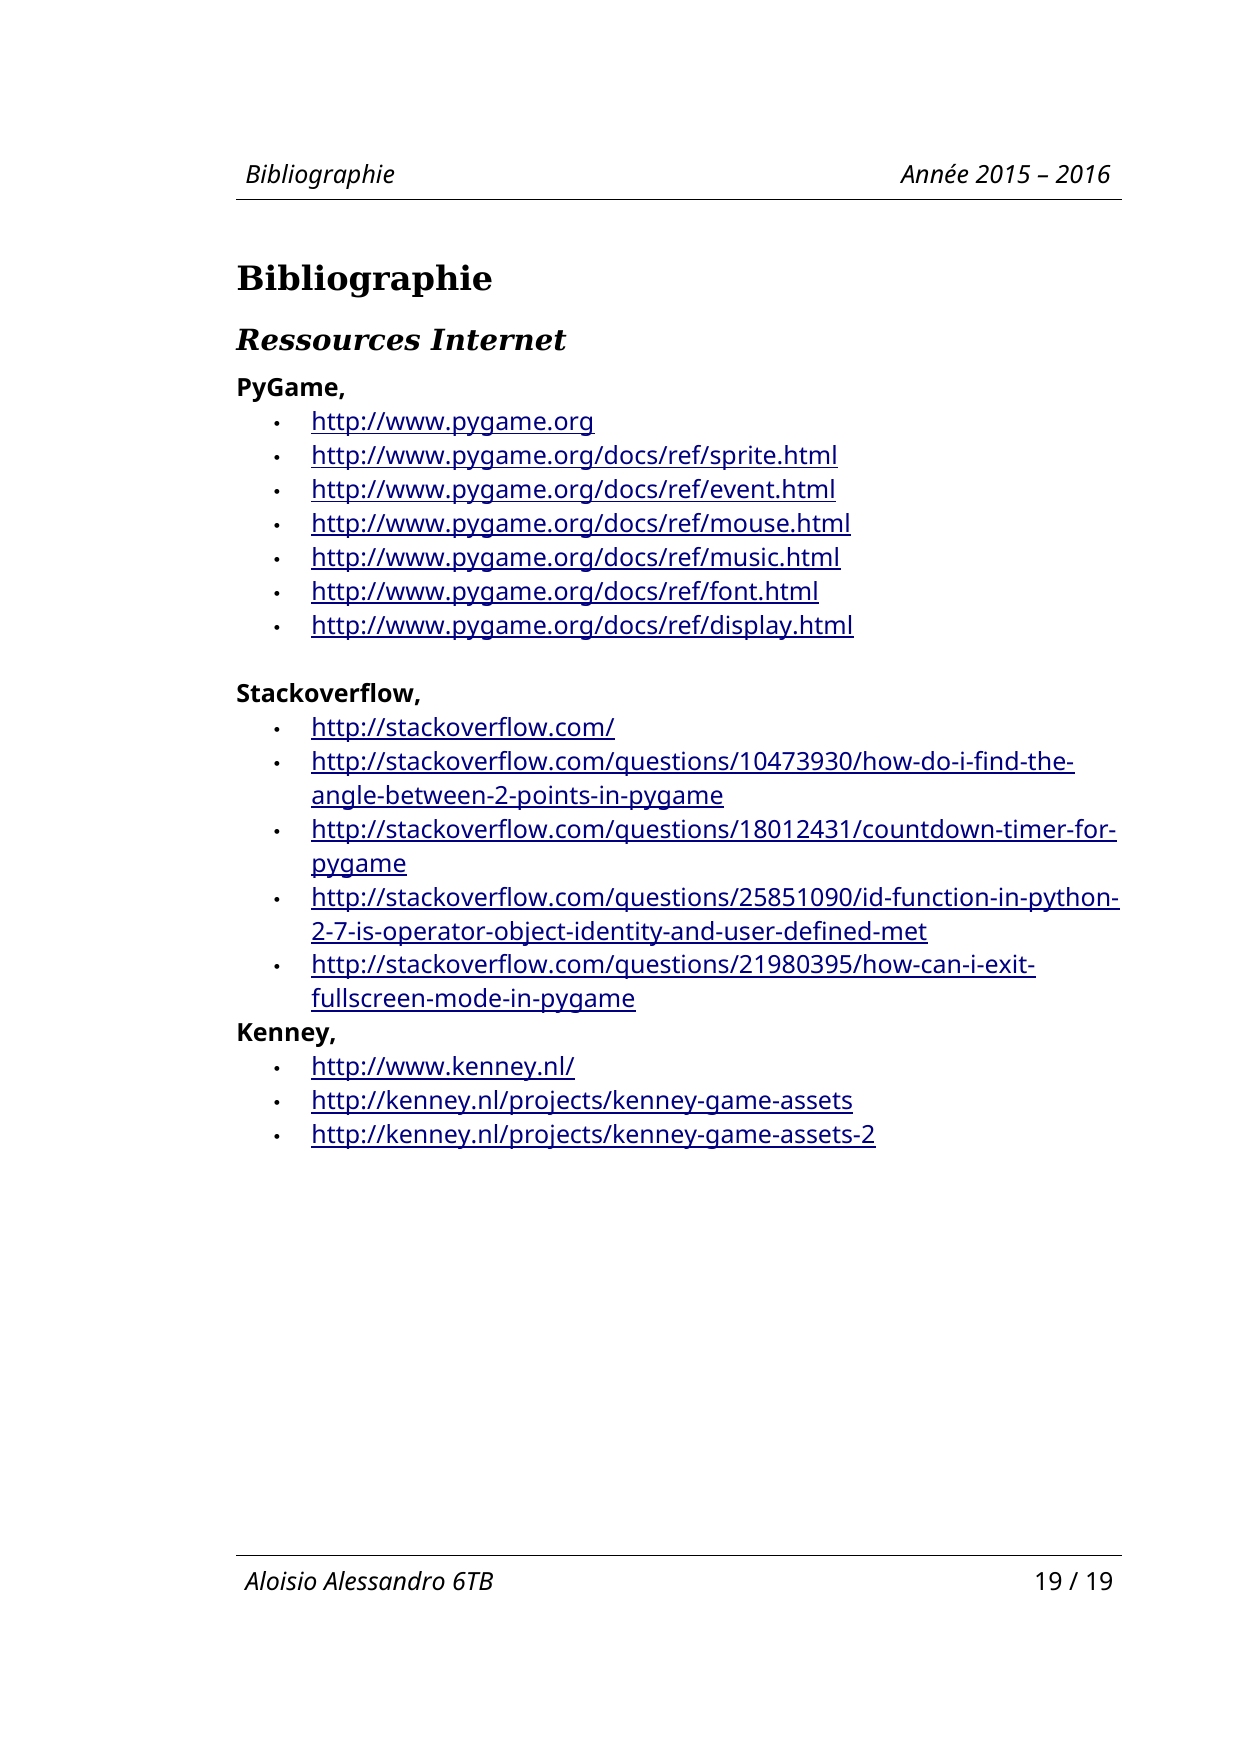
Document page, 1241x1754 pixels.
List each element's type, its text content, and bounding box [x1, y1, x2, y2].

list http://www.pygame.org [274, 404, 1122, 438]
list http://www.pygame.org/docs/ref/sprite.html [274, 438, 1122, 472]
list http://stackoverflow.com/questions/25851090/id-function-in-python-2-7-is-operator-object-identity-and-user-defined-met [274, 879, 1122, 947]
subtitle Bibliographie [236, 258, 1122, 298]
list http://www.kenney.nl/ [274, 1049, 1122, 1083]
list http://www.pygame.org/docs/ref/display.html [274, 608, 1122, 642]
list http://kenney.nl/projects/kenney-game-assets-2 [274, 1117, 1122, 1151]
subtitle Ressources Internet [236, 323, 1122, 357]
list http://stackoverflow.com/ [274, 709, 1122, 743]
list http://stackoverflow.com/questions/21980395/how-can-i-exit-fullscreen-mode-in-pygame [274, 947, 1122, 1015]
list http://stackoverflow.com/questions/18012431/countdown-timer-for-pygame [274, 811, 1122, 879]
list http://kenney.nl/projects/kenney-game-assets [274, 1083, 1122, 1117]
list http://www.pygame.org/docs/ref/mouse.html [274, 506, 1122, 540]
list http://www.pygame.org/docs/ref/music.html [274, 540, 1122, 574]
list http://www.pygame.org/docs/ref/event.html [274, 472, 1122, 506]
text Stackoverflow, [236, 676, 1122, 709]
text PyGame, [236, 370, 1122, 404]
list http://stackoverflow.com/questions/10473930/how-do-i-find-the-angle-between-2-points-in-pygame [274, 743, 1122, 811]
list http://www.pygame.org/docs/ref/font.html [274, 574, 1122, 608]
text Kenney, [236, 1015, 1122, 1049]
